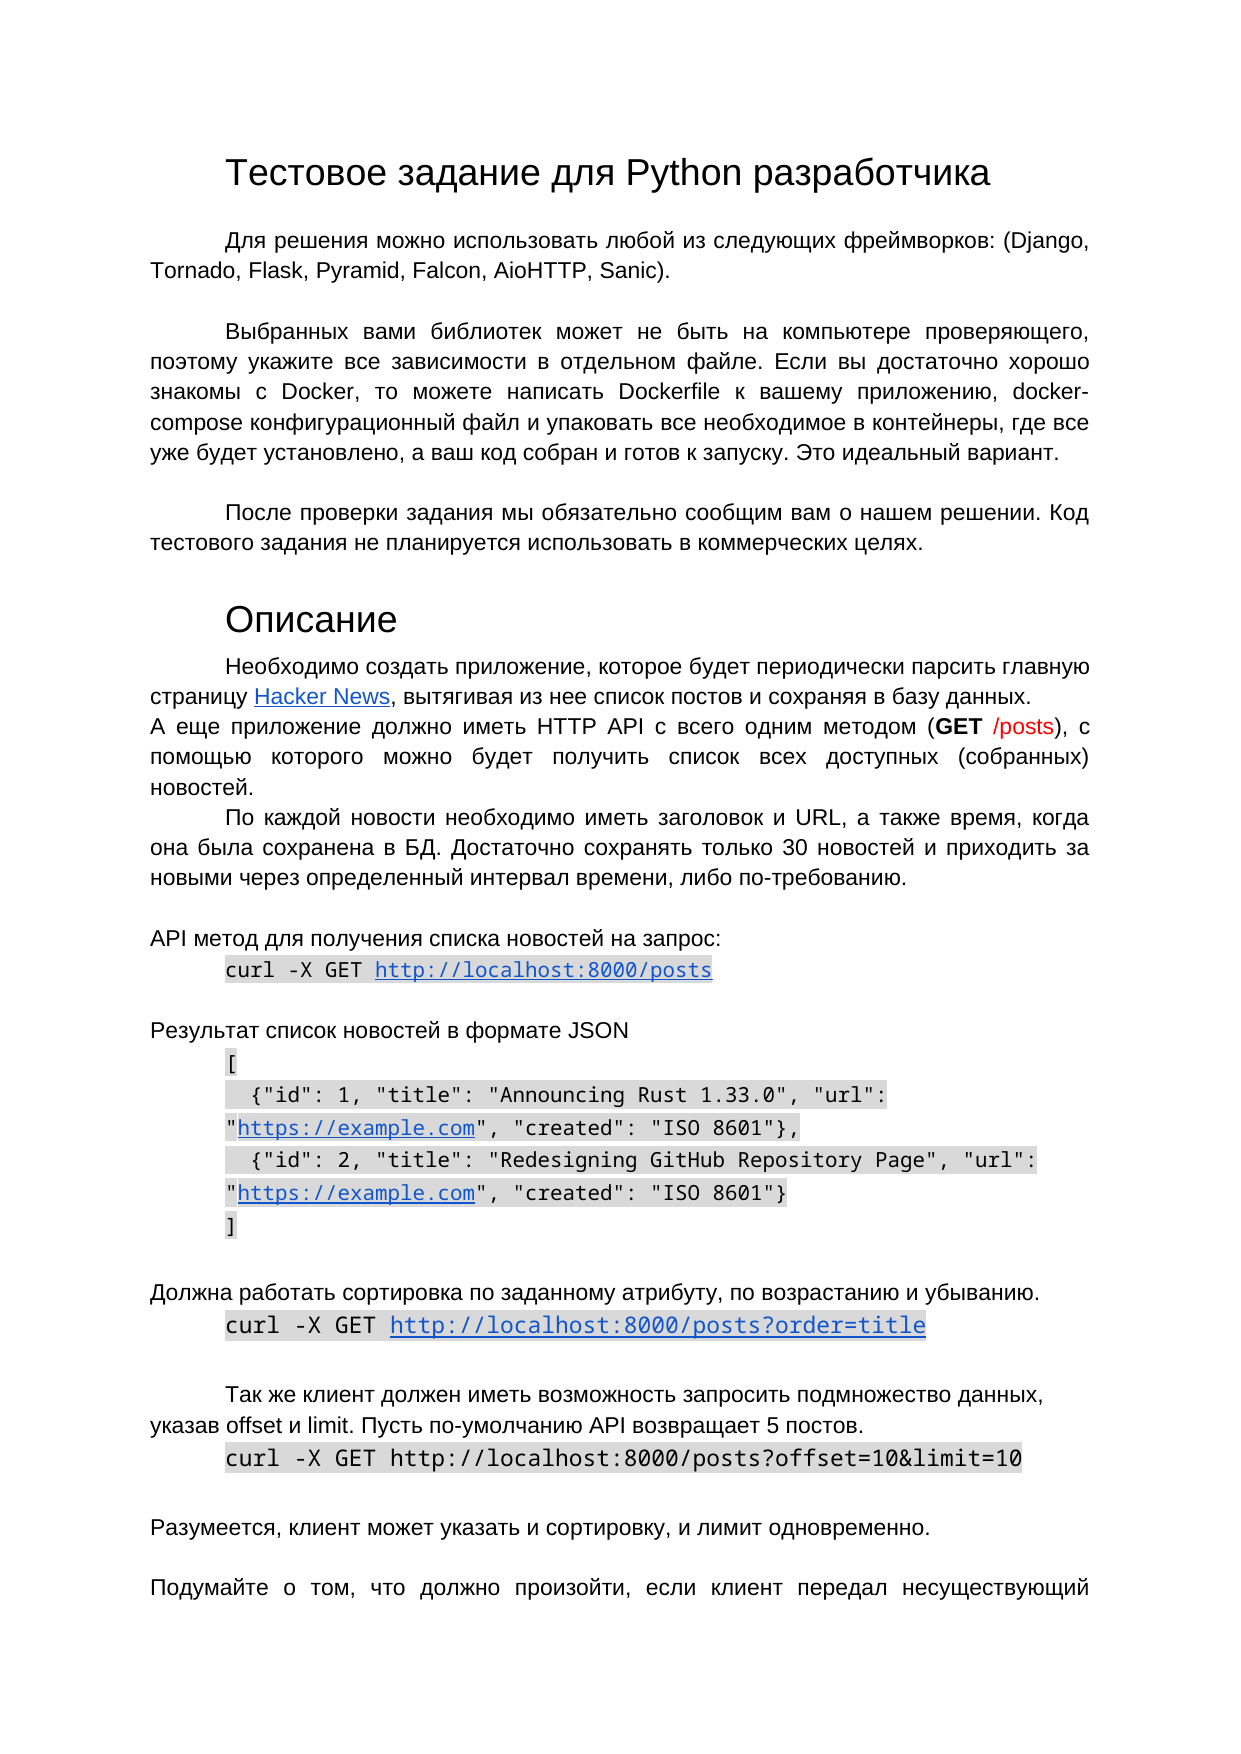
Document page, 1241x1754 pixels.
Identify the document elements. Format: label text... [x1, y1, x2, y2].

text Необходимо создать приложение, которое будет периодически парсить главную страницу Hacker News, вытягивая из нее список постов и сохраняя в базу данных. [150, 653, 1090, 709]
text По каждой новости необходимо иметь заголовок и URL, а также время, когда она была сохранена в БД. Достаточно сохранять только 30 новостей и приходить за новыми через определенный интервал времени, либо по-требованию. [150, 804, 1090, 890]
text API метод для получения списка новостей на запрос: [150, 924, 1090, 951]
text После проверки задания мы обязательно сообщим вам о нашем решении. Код тестового задания не планируется использовать в коммерческих целях. [150, 499, 1090, 556]
text Должна работать сортировка по заданному атрибуту, по возрастанию и убыванию. [150, 1279, 1090, 1306]
text А еще приложение должно иметь HTTP API с всего одним методом (GET /posts), с помощью которого можно будет получить список всех доступных (собранных) новостей. [150, 713, 1090, 800]
text Разумеется, клиент может указать и сортировку, и лимит одновременно. [150, 1514, 1090, 1540]
text Тестовое задание для Python разработчика [150, 150, 1090, 223]
text Подумайте о том, что должно произойти, если клиент передал несуществующий [150, 1574, 1090, 1600]
text curl -X GET http://localhost:8000/posts?offset=10&limit=10 [225, 1442, 1090, 1473]
text curl -X GET http://localhost:8000/posts?order=title [225, 1309, 1090, 1341]
text [ {"id": 1, "title": "Announcing Rust 1.33.0", "url": "https://example.com", "created": "ISO 8601"}, {"id": 2, "title": "Redesigning GitHub Repository Page", "url": "https://example.com", "created": "ISO 8601"} ] [225, 1048, 1090, 1239]
text Выбранных вами библиотек может не быть на компьютере проверяющего, поэтому укажите все зависимости в отдельном файле. Если вы достаточно хорошо знакомы с Docker, то можете написать Dockerfile к вашему приложению, docker-compose конфигурационный файл и упаковать все необходимое в контейнеры, где все уже будет установлено, а ваш код собран и готов к запуску. Это идеальный вариант. [150, 288, 1090, 465]
text curl -X GET http://localhost:8000/posts [225, 955, 1090, 983]
text Так же клиент должен иметь возможность запросить подмножество данных, указав offset и limit. Пусть по-умолчанию API возвращает 5 постов. [150, 1381, 1090, 1438]
text Для решения можно использовать любой из следующих фреймворков: (Django, Tornado, Flask, Pyramid, Falcon, AioHTTP, Sanic). [150, 227, 1090, 284]
text Результат список новостей в формате JSON [150, 1017, 1090, 1044]
subtitle Описание [150, 597, 1090, 640]
